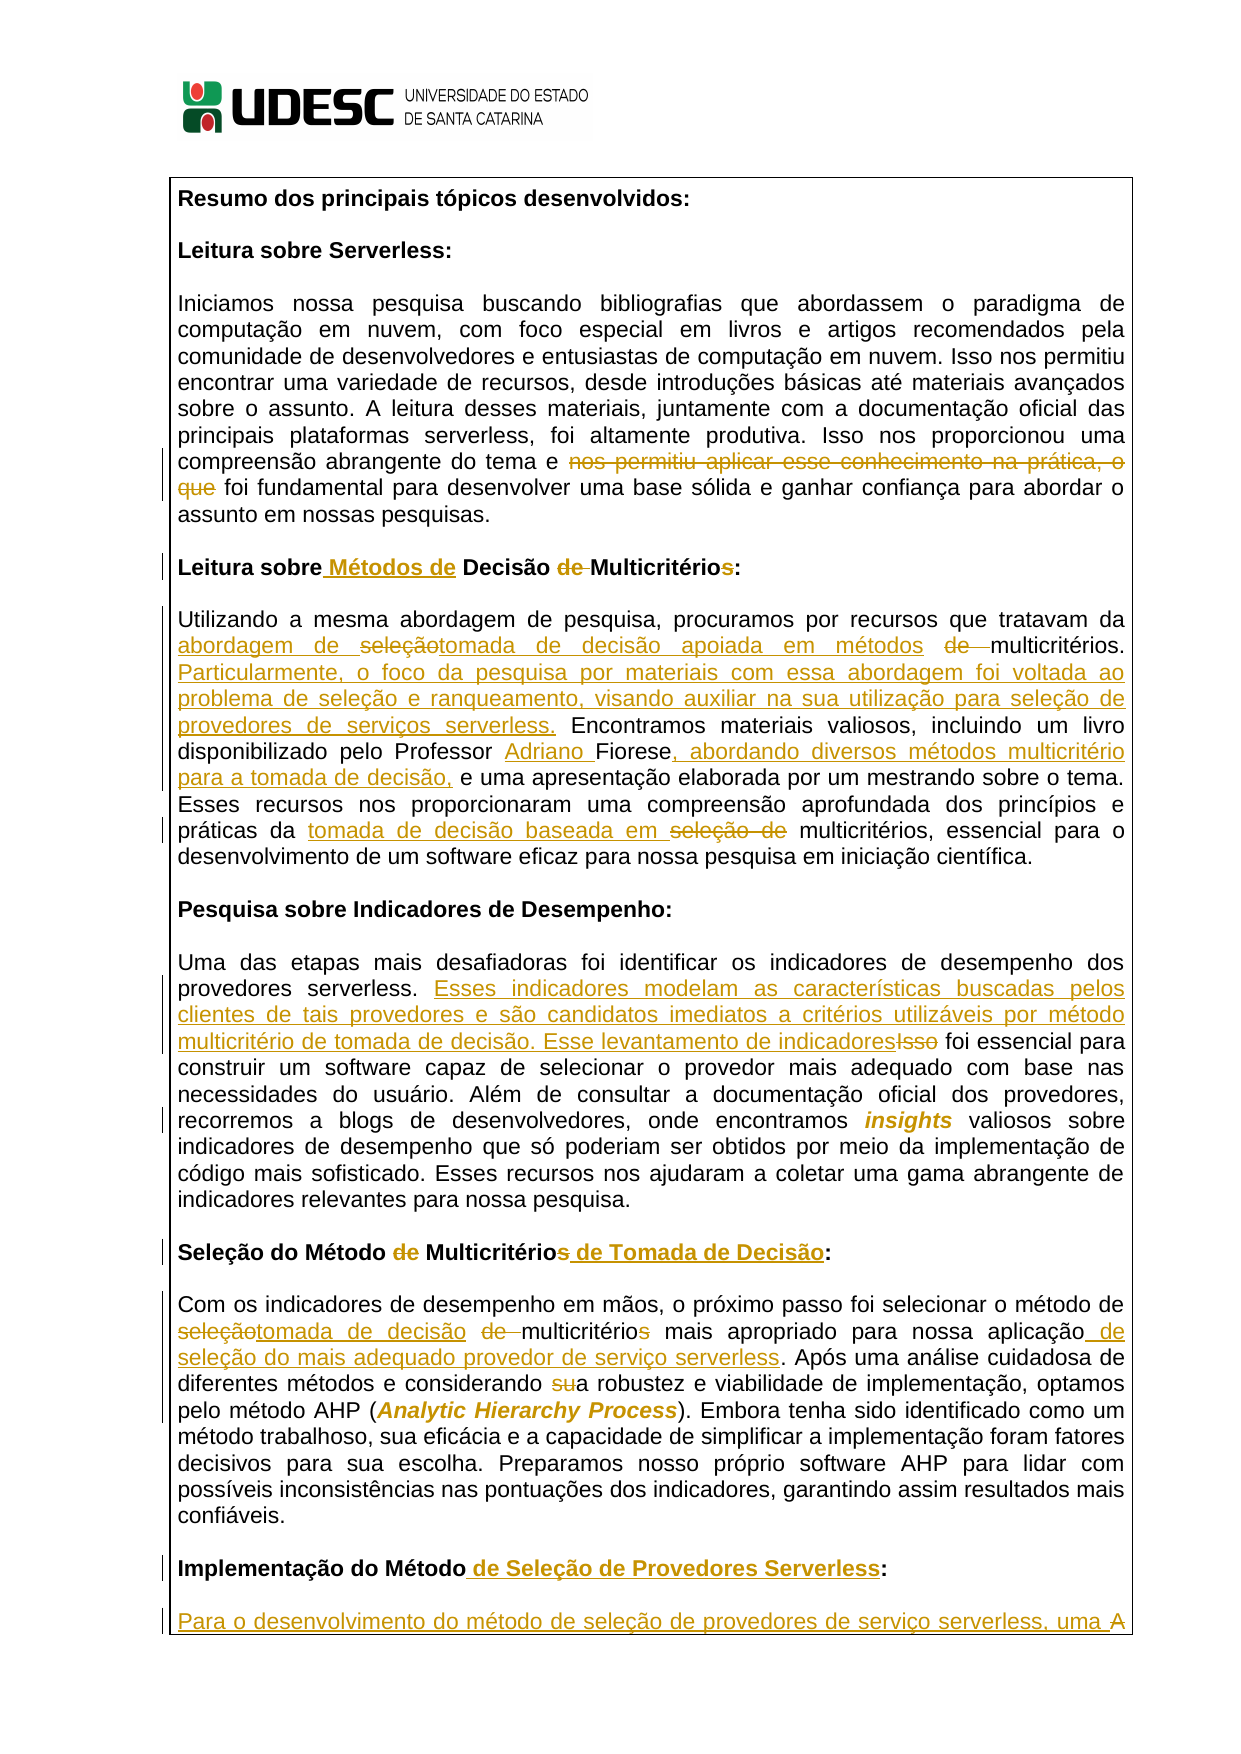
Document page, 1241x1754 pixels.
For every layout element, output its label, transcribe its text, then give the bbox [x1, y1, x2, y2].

picture [177, 73, 594, 141]
table_header Resumo dos principais tópicos desenvolvidos: Leitura sobre Serverless: Iniciamos nossa pesquisa buscando bibliografias que abordassem o paradigma de computação em nuvem, com foco especial em livros e artigos recomendados pela comunidade de desenvolvedores e entusiastas de computação em nuvem. Isso nos permitiu encontrar uma variedade de recursos, desde introduções básicas até materiais avançados sobre o assunto. A leitura desses materiais, juntamente com a documentação oficial das principais plataformas serverless, foi altamente produtiva. Isso nos proporcionou uma compreensão abrangente do tema e foi fundamental para desenvolver uma base sólida e ganhar confiança para abordar o assunto em nossas pesquisas. Leitura sobre Métodos de Decisão Multicritério: Utilizando a mesma abordagem de pesquisa, procuramos por recursos que tratavam da abordagem de tomada de decisão apoiada em métodos multicritérios. Particularmente, o foco da pesquisa por materiais com essa abordagem foi voltada ao problema de seleção e ranqueamento, visando auxiliar na sua utilização para seleção de provedores de serviços serverless. Encontramos materiais valiosos, incluindo um livro disponibilizado pelo Professor Adriano Fiorese, abordando diversos métodos multicritério para a tomada de decisão, e uma apresentação elaborada por um mestrando sobre o tema. Esses recursos nos proporcionaram uma compreensão aprofundada dos princípios e práticas da tomada de decisão baseada em multicritérios, essencial para o desenvolvimento de um software eficaz para nossa pesquisa em iniciação científica. Pesquisa sobre Indicadores de Desempenho: Uma das etapas mais desafiadoras foi identificar os indicadores de desempenho dos provedores serverless. Esses indicadores modelam as características buscadas pelos clientes de tais provedores e são candidatos imediatos a critérios utilizáveis por método multicritério de tomada de decisão. Esse levantamento de indicadores foi essencial para construir um software capaz de selecionar o provedor mais adequado com base nas necessidades do usuário. Além de consultar a documentação oficial dos provedores, recorremos a blogs de desenvolvedores, onde encontramos insights valiosos sobre indicadores de desempenho que só poderiam ser obtidos por meio da implementação de código mais sofisticado. Esses recursos nos ajudaram a coletar uma gama abrangente de indicadores relevantes para nossa pesquisa. Seleção do Método Multicritério de Tomada de Decisão: Com os indicadores de desempenho em mãos, o próximo passo foi selecionar o método de tomada de decisão multicritério mais apropriado para nossa aplicação de seleção do mais adequado provedor de serviço serverless. Após uma análise cuidadosa de diferentes métodos e considerando a robustez e viabilidade de implementação, optamos pelo método AHP (Analytic Hierarchy Process). Embora tenha sido identificado como um método trabalhoso, sua eficácia e a capacidade de simplificar a implementação foram fatores decisivos para sua escolha. Preparamos nosso próprio software AHP para lidar com possíveis inconsistências nas pontuações dos indicadores, garantindo assim resultados mais confiáveis. Implementação do Método de Seleção de Provedores Serverless: Para o desenvolvimento do método de seleção de provedores de serviço serverless, uma Após concluir o desenvolvimento do software, apresentei a versão final ao orientador, Professor Fiorese, demonstrando como o software operava com dados reais. O projeto foi aprovado, mas reconhecemos a necessidade de submetê-lo a mais testes e validações para garantir sua eficácia e confiabilidade em uma variedade de cenários. [171, 178, 1132, 1634]
